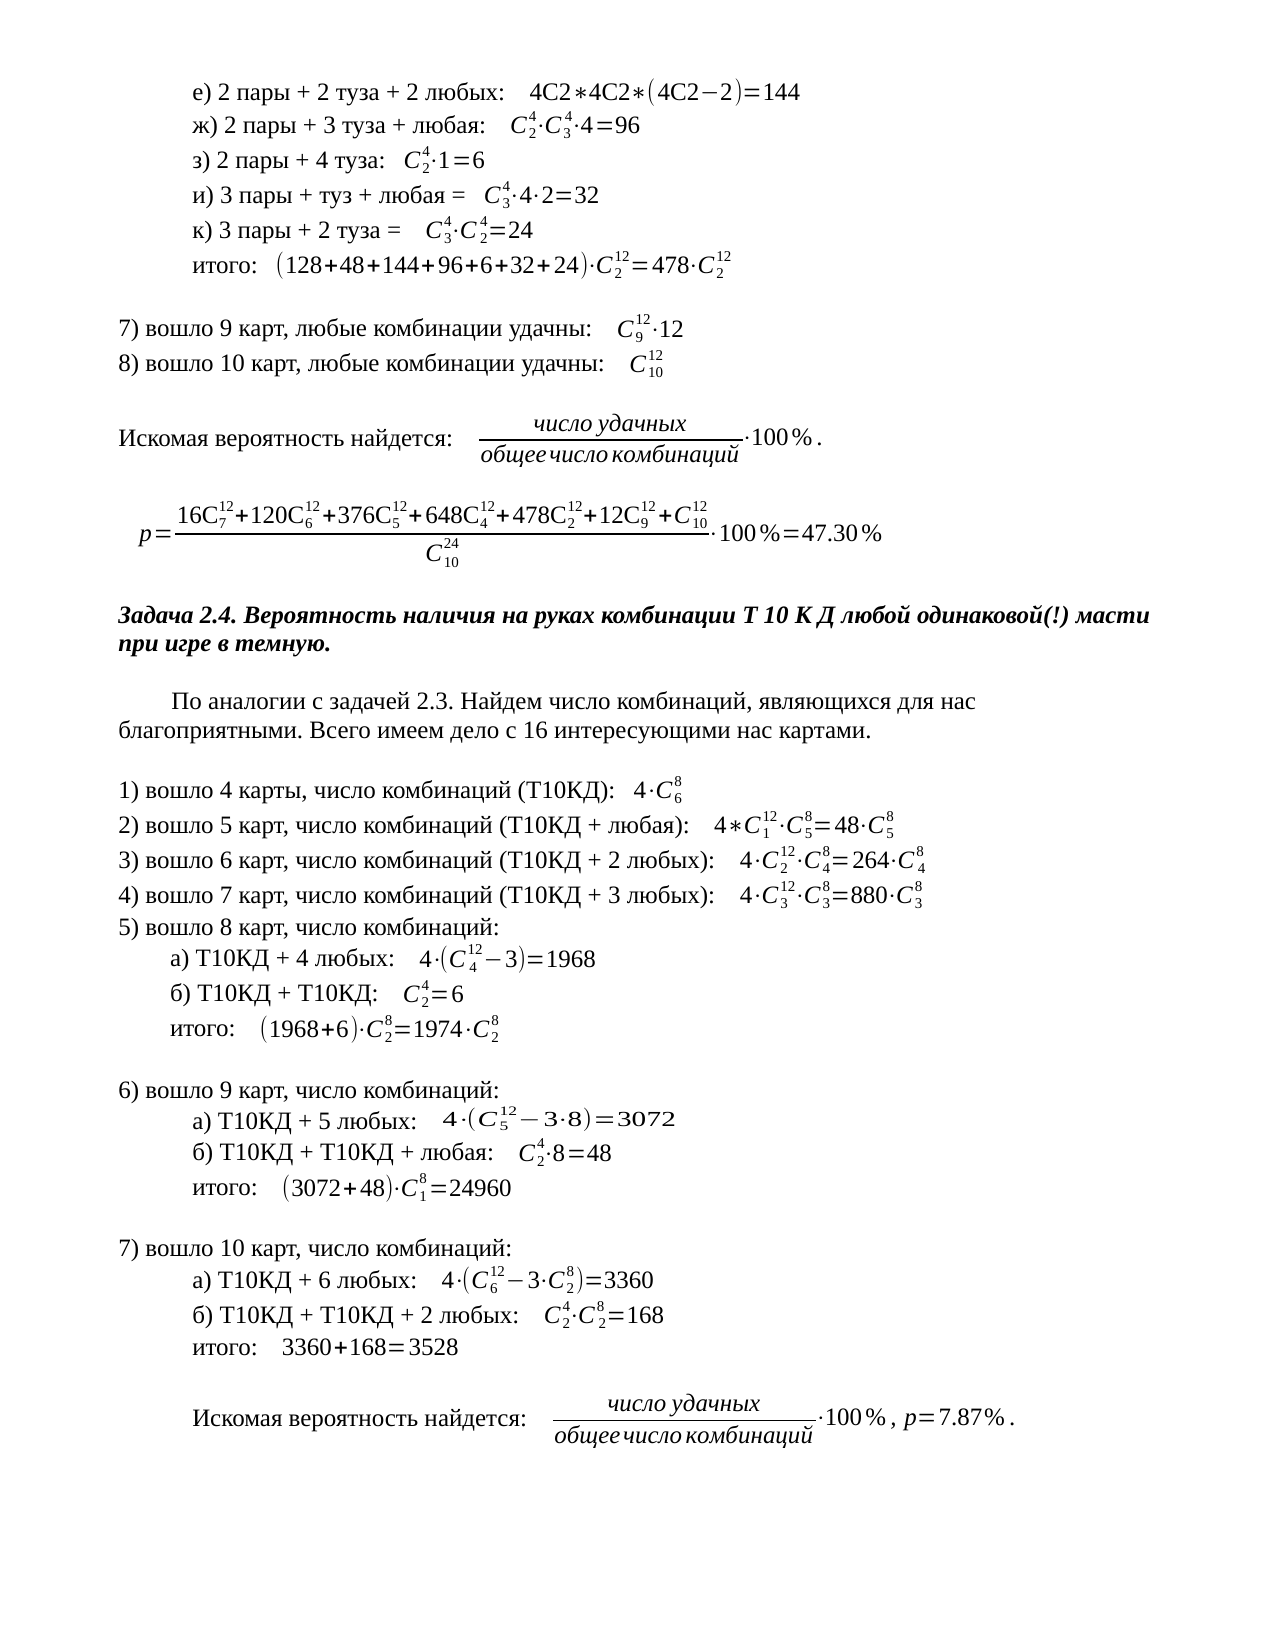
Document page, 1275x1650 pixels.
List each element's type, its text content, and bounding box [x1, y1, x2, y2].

text Задача 2.4. Вероятность наличия на руках комбинации Т 10 К Д любой одинаковой(!) масти при игре в темную. [118, 600, 1157, 657]
text По аналогии с задачей 2.3. Найдем число комбинаций, являющихся для нас благоприятными. Всего имеем дело с 16 интересующими нас картами. 1) вошло 4 карты, число комбинаций (Т10КД): 2) вошло 5 карт, число комбинаций (Т10КД + любая): 3) вошло 6 карт, число комбинаций (Т10КД + 2 любых): 4) вошло 7 карт, число комбинаций (Т10КД + 3 любых): 5) вошло 8 карт, число комбинаций: [118, 686, 1157, 941]
text а) Т10КД + 4 любых: [118, 941, 1157, 976]
text итого: [118, 1011, 1157, 1046]
text е) 2 пары + 2 туза + 2 любых: ж) 2 пары + 3 туза + любая: з) 2 пары + 4 туза: и) 3 пары + туз + любая = к) 3 пары + 2 туза = итого: [192, 77, 1157, 282]
text б) Т10КД + Т10КД: [118, 976, 1157, 1011]
text 8) вошло 10 карт, любые комбинации удачны: Искомая вероятность найдется: [118, 346, 1157, 600]
text 6) вошло 9 карт, число комбинаций: [118, 1075, 1157, 1103]
text 7) вошло 10 карт, число комбинаций: [118, 1233, 1157, 1262]
text 7) вошло 9 карт, любые комбинации удачны: [118, 311, 1157, 346]
text а) Т10КД + 5 любых: б) Т10КД + Т10КД + любая: итого: [192, 1103, 1157, 1205]
text а) Т10КД + 6 любых: б) Т10КД + Т10КД + 2 любых: итого: [192, 1262, 1157, 1361]
text Искомая вероятность найдется: [192, 1390, 1157, 1478]
